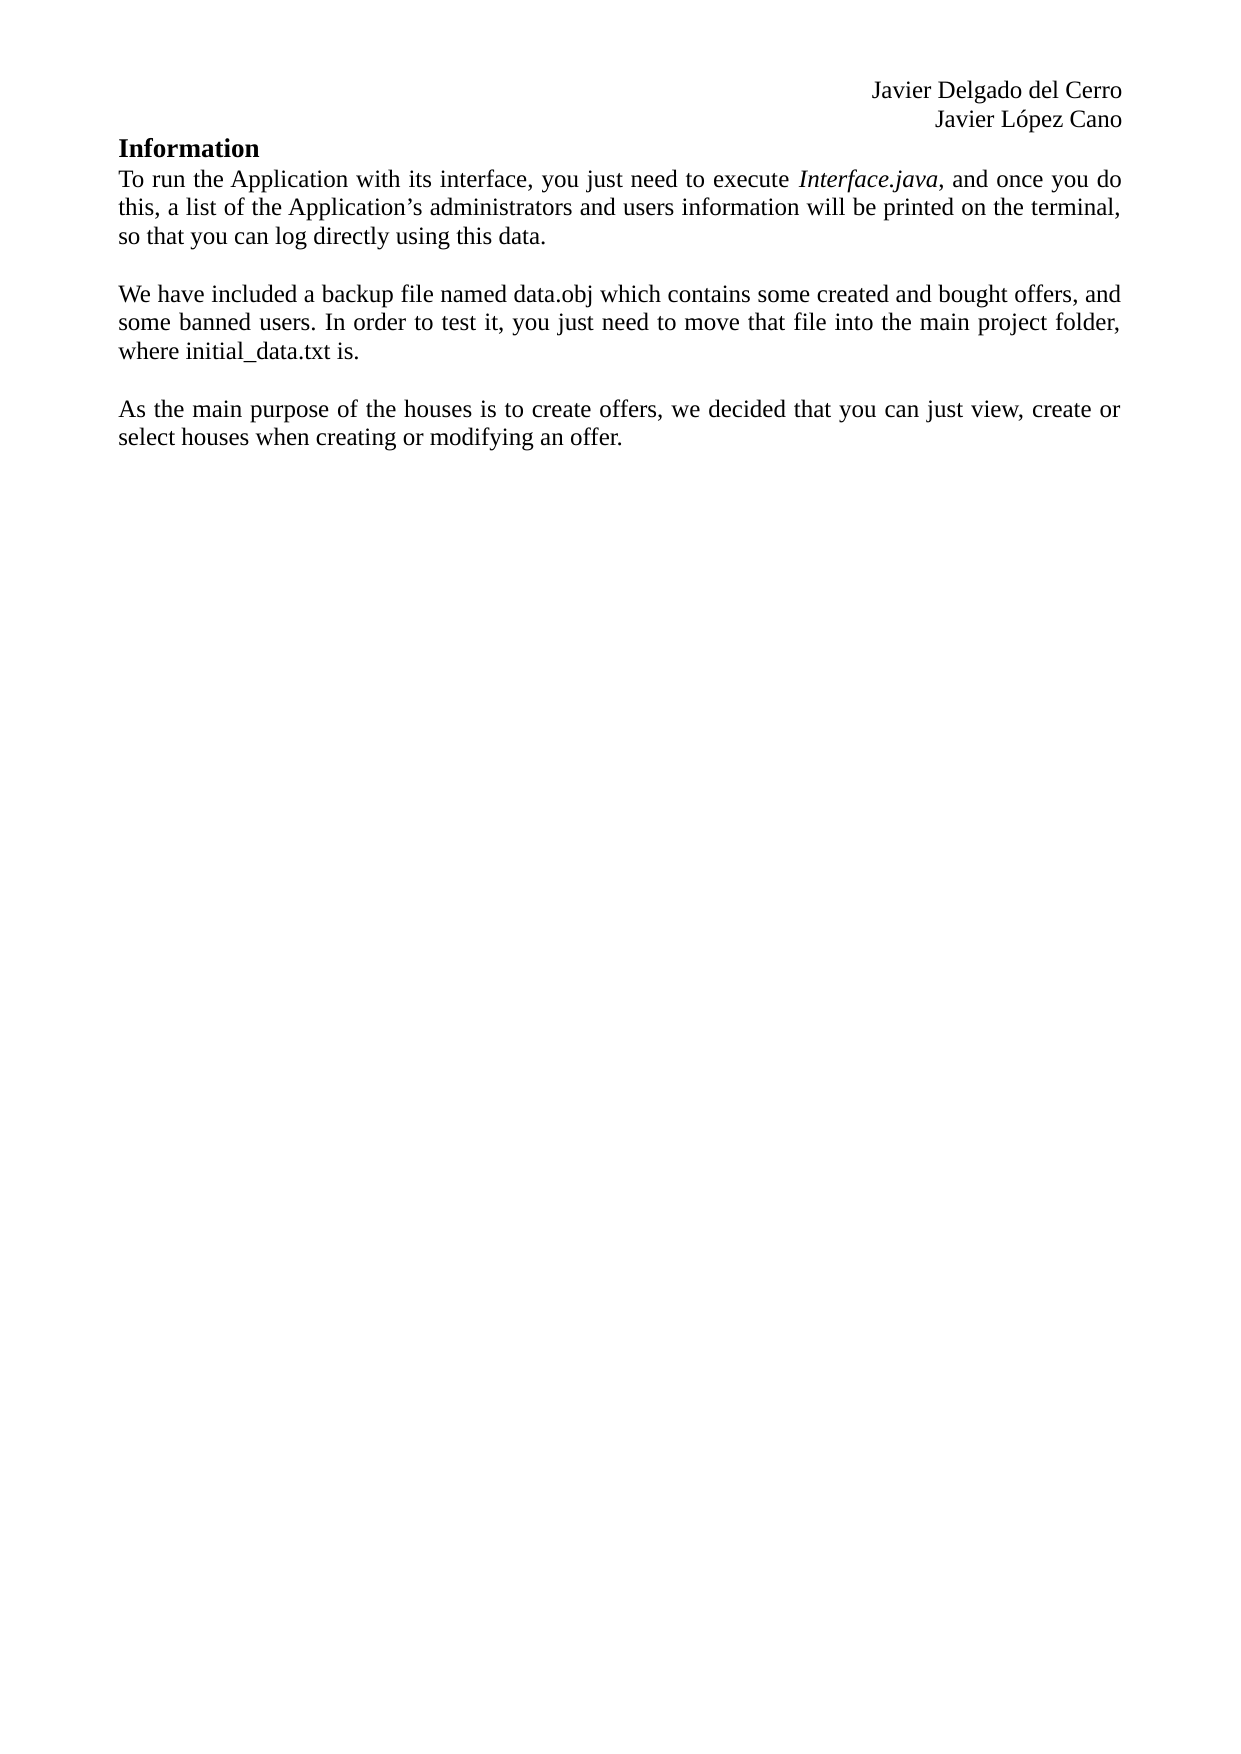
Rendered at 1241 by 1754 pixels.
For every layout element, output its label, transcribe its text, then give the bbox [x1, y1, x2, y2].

text As the main purpose of the houses is to create offers, we decided that you can just view, create or select houses when creating or modifying an offer. [118, 394, 1122, 451]
text To run the Application with its interface, you just need to execute Interface.java, and once you do this, a list of the Application’s administrators and users information will be printed on the terminal, so that you can log directly using this data. [118, 164, 1122, 250]
text Information [118, 132, 1122, 164]
text We have included a backup file named data.obj which contains some created and bought offers, and some banned users. In order to test it, you just need to move that file into the main project folder, where initial_data.txt is. [118, 279, 1122, 365]
